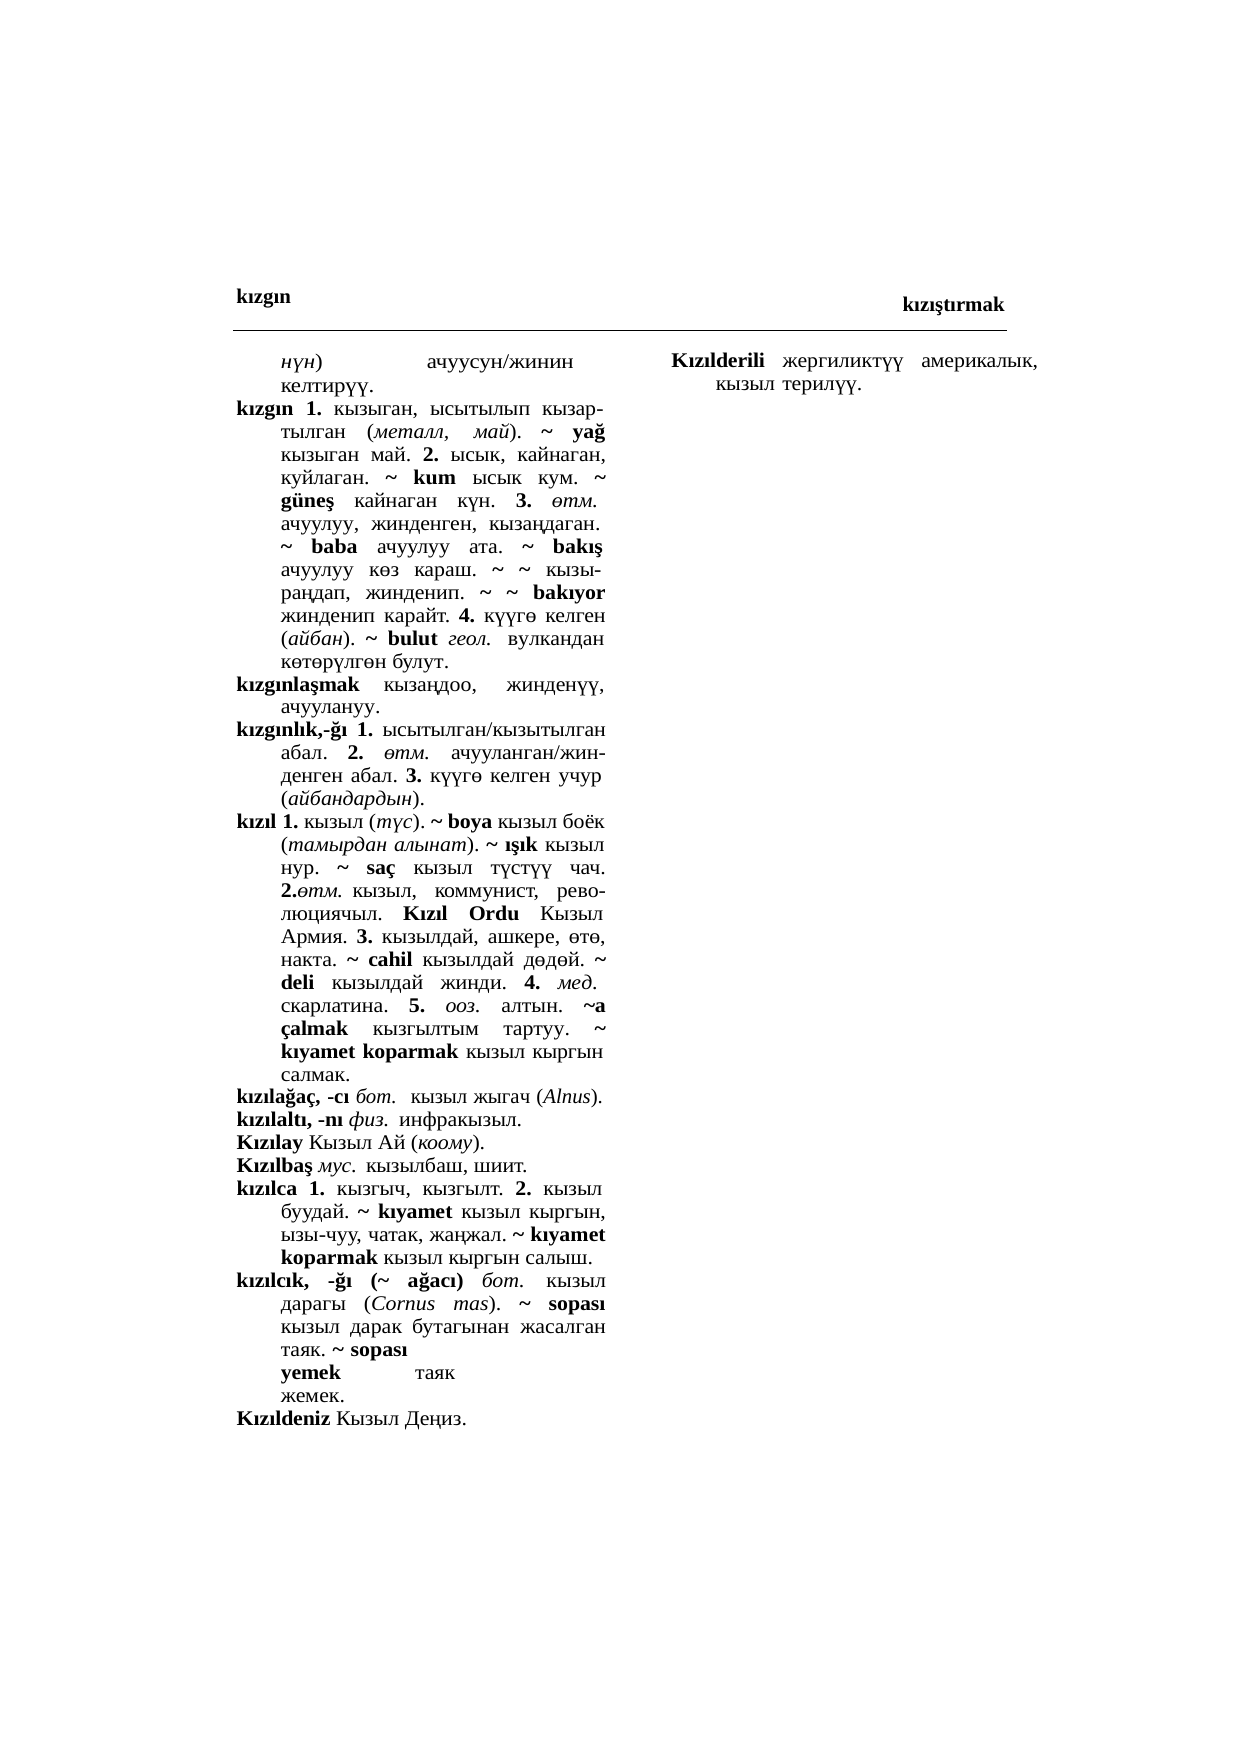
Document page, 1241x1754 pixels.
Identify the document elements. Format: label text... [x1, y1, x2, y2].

text Армия. 3. кызылдай, ашкере, өтө, накта. ~ cahil кызылдай дөдөй. ~ deli кызылдай жинди. 4. мед. [281, 925, 606, 994]
text kızıştırmak [902, 292, 1065, 316]
text скарлатина. 5. ооз. алтын. ~a çalmak кызгылтым тартуу. ~ kıyamet koparmak кызыл кыргын [281, 994, 606, 1063]
text kızılca 1. кызгыч, кызгылт. 2. кызыл [236, 1177, 606, 1200]
text нур. ~ saç кызыл түстүү чач. 2.өтм. кызыл, коммунист, рево- люциячыл. Kızıl Ordu Кызыл [281, 856, 606, 925]
text ачуулуу, жинденген, кызаңдаган. [281, 512, 606, 535]
text ~ baba ачуулуу ата. ~ bakış [281, 535, 606, 558]
text yemek таяк жемек. [281, 1361, 455, 1407]
text kızgın [236, 284, 291, 308]
text раңдап, жинденип. ~ ~ bakıyor жинденип карайт. 4. күүгө келген (айбан). ~ bulut геол. вулкандан [281, 581, 606, 650]
text буудай. ~ kıyamet кызыл кыргын, ызы-чуу, чатак, жаңжал. ~ kıyamet koparmak кызыл кыргын салыш. [281, 1200, 606, 1269]
text нүн) ачуусун/жинин келтирүү. [281, 349, 573, 397]
text kızgın 1. кызыган, ысытылып кызар- тылган (металл, май). ~ yağ [236, 397, 606, 443]
text көтөрүлгөн булут. [281, 650, 452, 673]
text kızıl 1. кызыл (түс). ~ boya кызыл боёк [236, 810, 606, 833]
text kızgınlık,-ğı 1. ысытылган/кызытылган абал. 2. өтм. ачууланган/жин- денген абал. 3. күүгө келген учур [236, 718, 606, 787]
text Kızıldeniz Кызыл Деңиз. [236, 1407, 606, 1429]
text кызыл терилүү. [716, 372, 888, 395]
text kızgınlaşmak кызаңдоо, жинденүү, ачуулануу. [236, 673, 606, 718]
text ачуулуу көз караш. ~ ~ кызы- [281, 558, 606, 581]
text kızılağaç, -cı бот. кызыл жыгач (Alnus). [236, 1086, 606, 1108]
text (тамырдан алынат). ~ ışık кызыл [281, 833, 606, 856]
text Kızılbaş мус. кызылбаш, шиит. [236, 1154, 606, 1177]
text (айбандардын). [281, 787, 427, 810]
text кызыган май. 2. ысык, кайнаган, куйлаган. ~ kum ысык кум. ~ güneş кайнаган күн. 3. өтм. [281, 443, 606, 512]
text Kızılderili жергиликтүү америкалык, [671, 349, 1065, 372]
text kızılcık, -ğı (~ ağacı) бот. кызыл дарагы (Cornus mas). ~ sopası кызыл дарак бутагынан жасалган таяк. ~ sopası [236, 1269, 606, 1361]
text kızılaltı, -nı физ. инфракызыл. [236, 1108, 606, 1131]
text Kızılay Кызыл Ай (коому). [236, 1131, 606, 1154]
text салмак. [281, 1063, 351, 1086]
